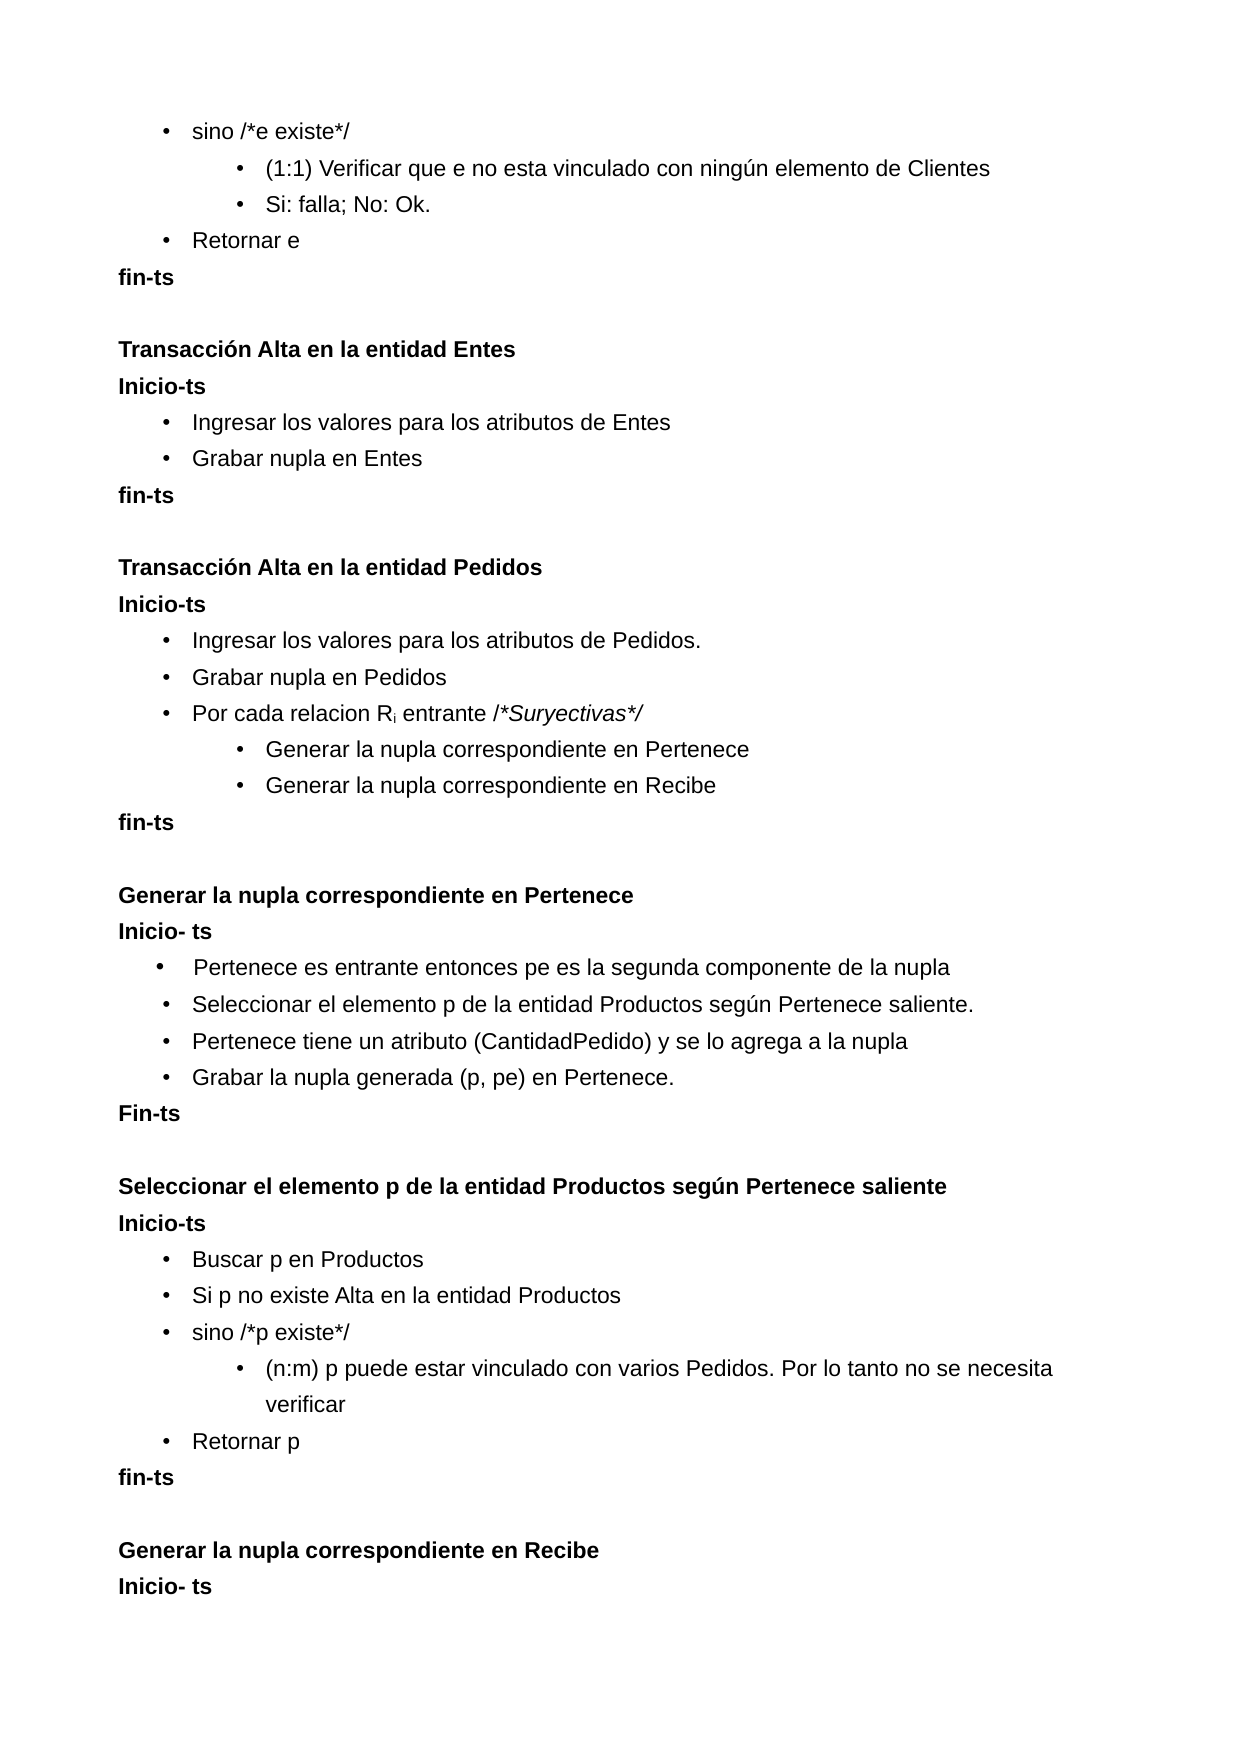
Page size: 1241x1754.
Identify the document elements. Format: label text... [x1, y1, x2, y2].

text Inicio-ts [118, 373, 1122, 399]
list Ingresar los valores para los atributos de Entes [162, 409, 1122, 435]
list Por cada relacion Ri entrante /*Suryectivas*/ [162, 700, 1122, 726]
list Generar la nupla correspondiente en Pertenece [236, 736, 1122, 762]
list Retornar e [162, 227, 1122, 253]
text Generar la nupla correspondiente en Recibe [118, 1537, 1122, 1563]
list sino /*p existe*/ [162, 1318, 1122, 1345]
list Grabar la nupla generada (p, pe) en Pertenece. [162, 1064, 1122, 1090]
text Inicio-ts [118, 591, 1122, 617]
text fin-ts [118, 263, 1122, 290]
text Transacción Alta en la entidad Entes [118, 336, 1122, 363]
list Si: falla; No: Ok. [236, 191, 1122, 217]
list Generar la nupla correspondiente en Recibe [236, 772, 1122, 799]
list Buscar p en Productos [162, 1246, 1122, 1272]
list Grabar nupla en Pedidos [162, 663, 1122, 690]
text Transacción Alta en la entidad Pedidos [118, 554, 1122, 581]
text Inicio- ts [118, 1573, 1122, 1599]
text Fin-ts [118, 1100, 1122, 1127]
list (n:m) p puede estar vinculado con varios Pedidos. Por lo tanto no se necesita verificar [236, 1355, 1122, 1418]
list Retornar p [162, 1428, 1122, 1454]
list Si p no existe Alta en la entidad Productos [162, 1282, 1122, 1308]
text Inicio-ts [118, 1209, 1122, 1236]
list Grabar nupla en Entes [162, 445, 1122, 472]
list Ingresar los valores para los atributos de Pedidos. [162, 627, 1122, 653]
text fin-ts [118, 1464, 1122, 1490]
text fin-ts [118, 809, 1122, 835]
list Seleccionar el elemento p de la entidad Productos según Pertenece saliente. [162, 991, 1122, 1018]
list (1:1) Verificar que e no esta vinculado con ningún elemento de Clientes [236, 154, 1122, 181]
text Generar la nupla correspondiente en Pertenece [118, 882, 1122, 908]
list Pertenece es entrante entonces pe es la segunda componente de la nupla [156, 954, 1122, 981]
text Inicio- ts [118, 918, 1122, 944]
text fin-ts [118, 482, 1122, 508]
list sino /*e existe*/ [162, 118, 1122, 144]
text Seleccionar el elemento p de la entidad Productos según Pertenece saliente [118, 1173, 1122, 1199]
list Pertenece tiene un atributo (CantidadPedido) y se lo agrega a la nupla [162, 1028, 1122, 1054]
